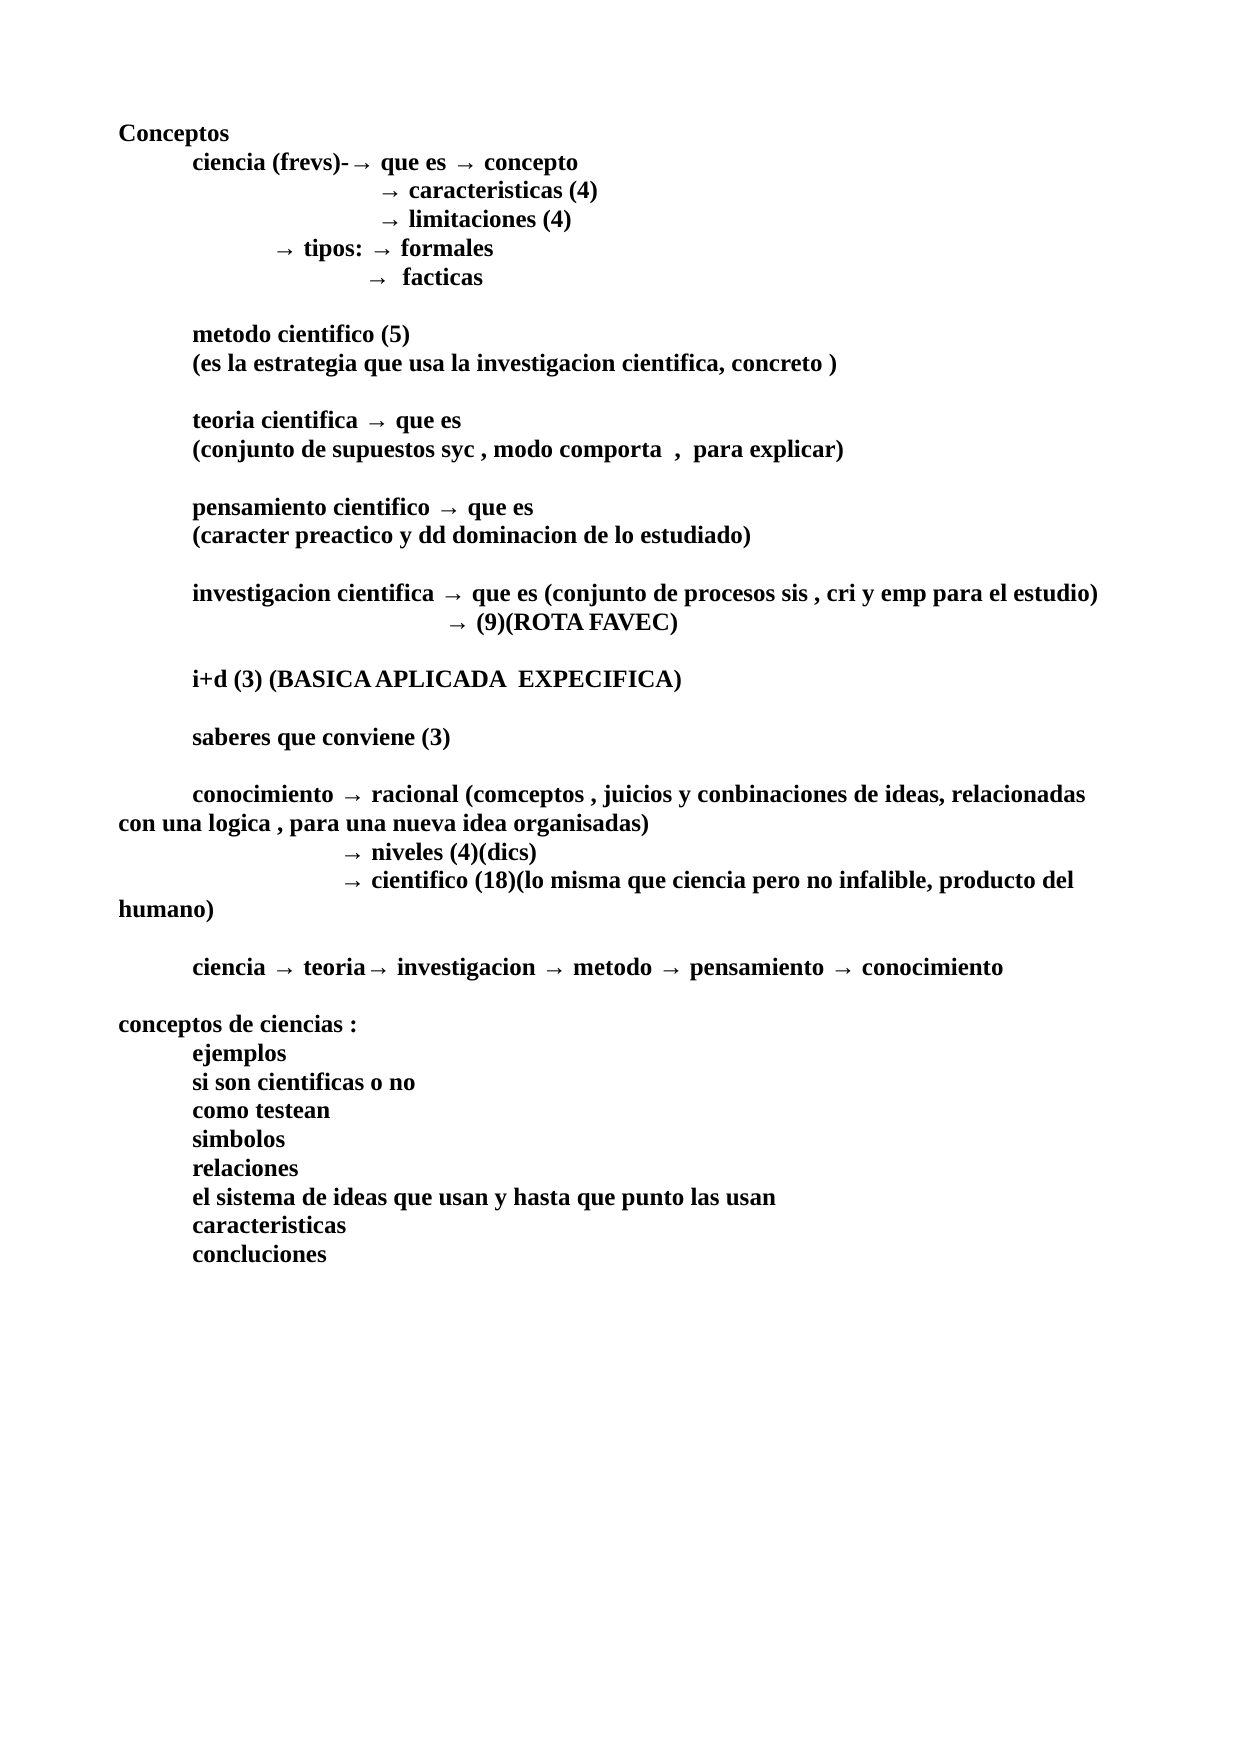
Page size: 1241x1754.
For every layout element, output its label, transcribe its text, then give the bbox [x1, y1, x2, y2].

text i+d (3) (BASICA APLICADA EXPECIFICA) [118, 664, 1122, 693]
text saberes que conviene (3) [118, 722, 1122, 751]
text → caracteristicas (4) [118, 176, 1122, 204]
text (conjunto de supuestos syc , modo comporta , para explicar) [118, 434, 1122, 463]
text teoria cientifica → que es [118, 406, 1122, 434]
text → niveles (4)(dics) [118, 837, 1122, 866]
text investigacion cientifica → que es (conjunto de procesos sis , cri y emp para el estudio) [118, 578, 1122, 607]
text conocimiento → racional (comceptos , juicios y conbinaciones de ideas, relacionadas con una logica , para una nueva idea organisadas) [118, 779, 1122, 837]
text como testean [118, 1096, 1122, 1124]
text caracteristicas [118, 1211, 1122, 1239]
text → limitaciones (4) [118, 204, 1122, 233]
text relaciones [118, 1153, 1122, 1182]
text metodo cientifico (5) (es la estrategia que usa la investigacion cientifica, concreto ) [118, 319, 1122, 377]
text pensamiento cientifico → que es [118, 492, 1122, 521]
text ciencia → teoria→ investigacion → metodo → pensamiento → conocimiento [118, 952, 1122, 981]
text simbolos [118, 1124, 1122, 1153]
text → (9)(ROTA FAVEC) [118, 607, 1122, 636]
text → tipos: → formales [118, 233, 1122, 262]
text ciencia (frevs)-→ que es → concepto [118, 147, 1122, 176]
text el sistema de ideas que usan y hasta que punto las usan [118, 1182, 1122, 1211]
text concluciones [118, 1239, 1122, 1268]
text (caracter preactico y dd dominacion de lo estudiado) [118, 521, 1122, 549]
text → facticas [118, 262, 1122, 291]
text → cientifico (18)(lo misma que ciencia pero no infalible, producto del humano) [118, 866, 1122, 923]
text si son cientificas o no [118, 1067, 1122, 1096]
text conceptos de ciencias : [118, 1009, 1122, 1038]
text ejemplos [118, 1038, 1122, 1067]
text Conceptos [118, 118, 1122, 147]
